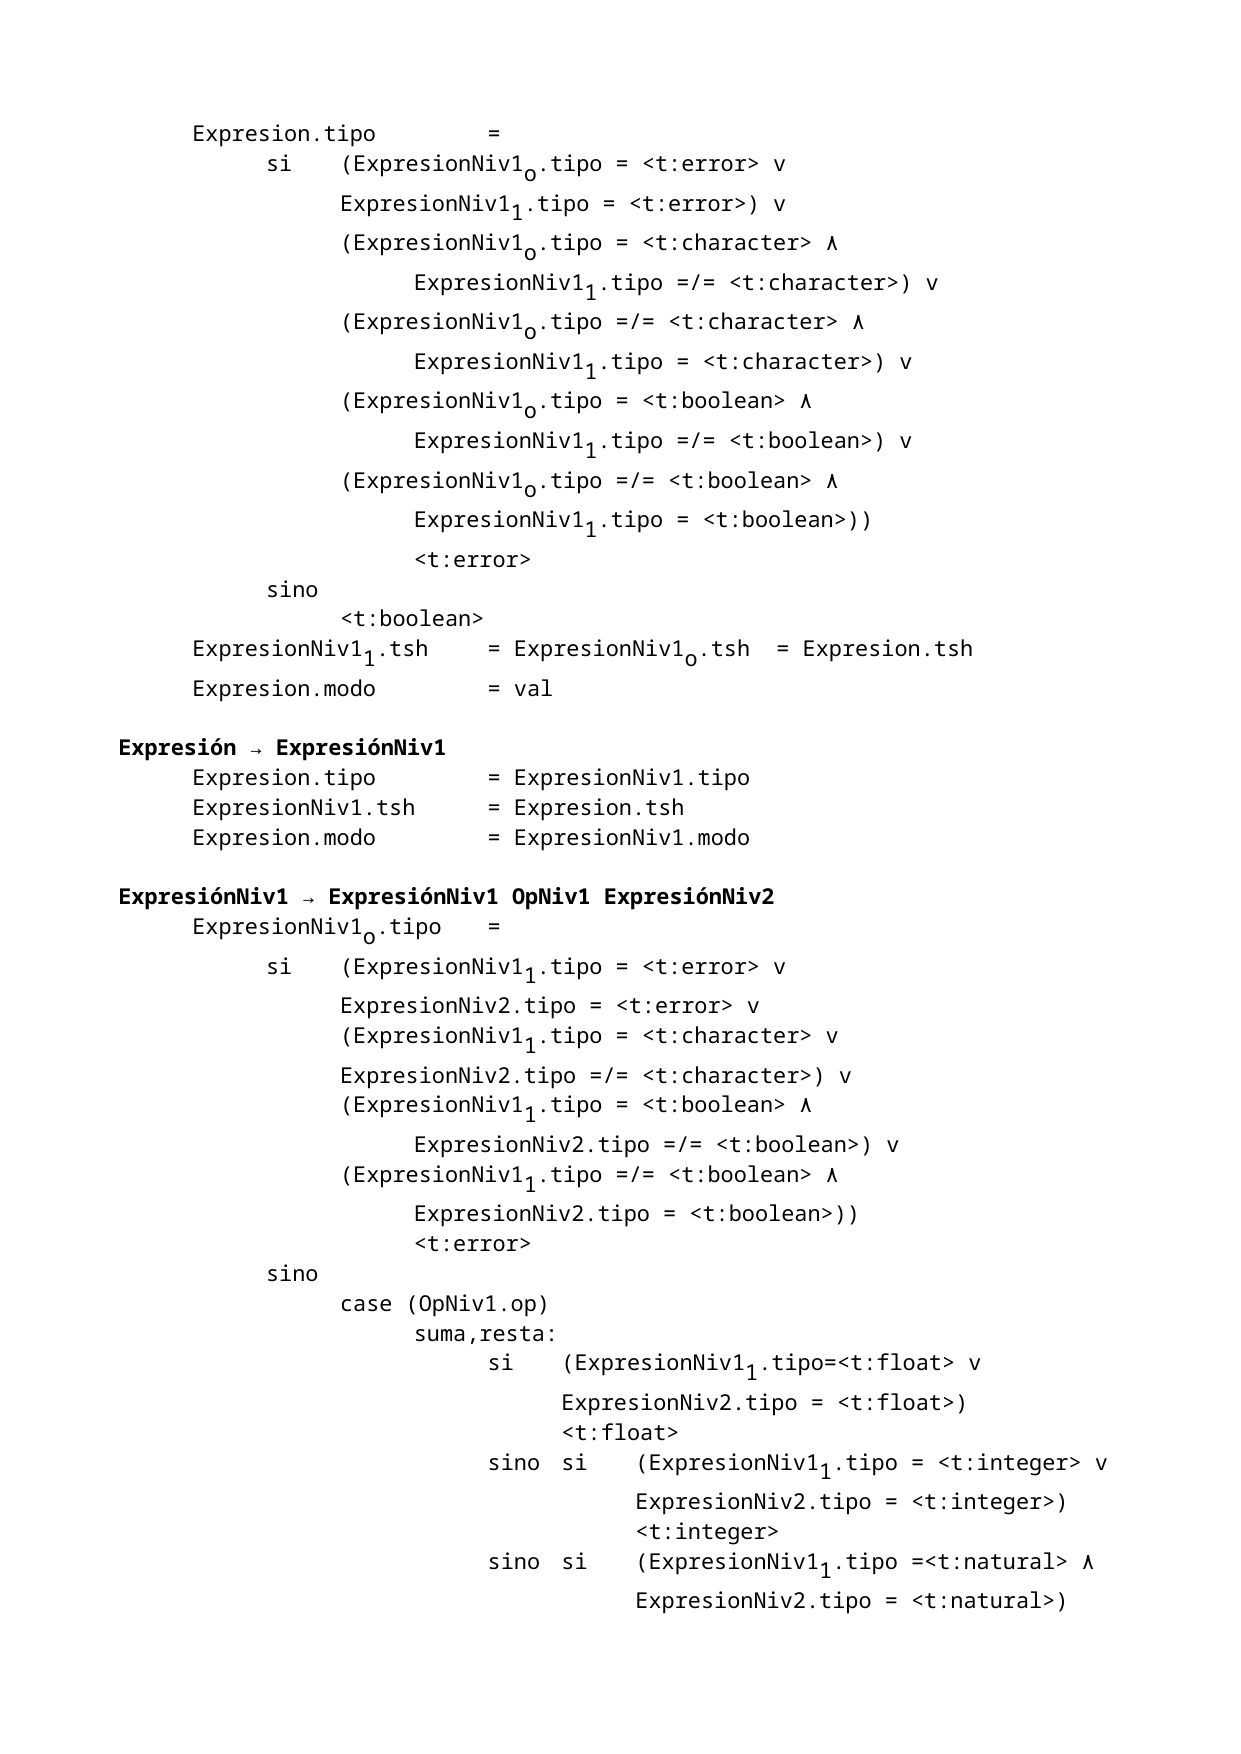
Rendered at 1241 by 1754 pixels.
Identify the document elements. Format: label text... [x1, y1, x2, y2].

text sino [118, 1258, 1122, 1288]
text <t:float> [118, 1417, 1122, 1446]
text ExpresionNiv1o.tipo = [118, 911, 1122, 951]
text sino si (ExpresionNiv11.tipo = <t:integer> v ExpresionNiv2.tipo = <t:integer>) [118, 1446, 1122, 1516]
text Expresion.tipo = [118, 118, 1122, 148]
text <t:boolean> [118, 603, 1122, 633]
text si (ExpresionNiv11.tipo=<t:float> v ExpresionNiv2.tipo = <t:float>) [118, 1347, 1122, 1417]
text (ExpresionNiv11.tipo = <t:character> v [118, 1020, 1122, 1059]
text <t:error> [118, 544, 1122, 573]
text si (ExpresionNiv1o.tipo = <t:error> v [118, 148, 1122, 187]
text <t:integer> [118, 1516, 1122, 1546]
text ExpresiónNiv1 → ExpresiónNiv1 OpNiv1 ExpresiónNiv2 [118, 881, 1122, 911]
text sino si (ExpresionNiv11.tipo =<t:natural> ٨ ExpresionNiv2.tipo = <t:natural>) [118, 1546, 1122, 1615]
text Expresion.modo = ExpresionNiv1.modo [118, 822, 1122, 851]
text ExpresionNiv11.tipo = <t:error>) v (ExpresionNiv1o.tipo = <t:character> ٨ [118, 187, 1122, 267]
text ExpresionNiv2.tipo = <t:error> v [118, 990, 1122, 1020]
text Expresion.tipo = ExpresionNiv1.tipo [118, 762, 1122, 792]
text <t:error> [118, 1228, 1122, 1258]
text Expresión → ExpresiónNiv1 [118, 732, 1122, 762]
text case (OpNiv1.op) [118, 1288, 1122, 1317]
text ExpresionNiv11.tipo = <t:boolean>)) [118, 504, 1122, 544]
text ExpresionNiv11.tipo =/= <t:boolean>) v [118, 425, 1122, 464]
text (ExpresionNiv1o.tipo =/= <t:character> ٨ ExpresionNiv11.tipo = <t:character>) v [118, 306, 1122, 385]
text (ExpresionNiv1o.tipo =/= <t:boolean> ٨ [118, 464, 1122, 504]
text Expresion.modo = val [118, 673, 1122, 702]
text ExpresionNiv2.tipo = <t:boolean>)) [118, 1198, 1122, 1228]
text si (ExpresionNiv11.tipo = <t:error> v [118, 951, 1122, 990]
text suma,resta: [118, 1317, 1122, 1347]
text (ExpresionNiv11.tipo =/= <t:boolean> ٨ [118, 1159, 1122, 1198]
text (ExpresionNiv11.tipo = <t:boolean> ٨ [118, 1089, 1122, 1129]
text (ExpresionNiv1o.tipo = <t:boolean> ٨ [118, 385, 1122, 425]
text ExpresionNiv2.tipo =/= <t:character>) v [118, 1059, 1122, 1089]
text ExpresionNiv2.tipo =/= <t:boolean>) v [118, 1129, 1122, 1159]
text ExpresionNiv1.tsh = Expresion.tsh [118, 792, 1122, 822]
text ExpresionNiv11.tipo =/= <t:character>) v [118, 267, 1122, 306]
text sino [118, 573, 1122, 603]
text ExpresionNiv11.tsh = ExpresionNiv1o.tsh = Expresion.tsh [118, 633, 1122, 673]
